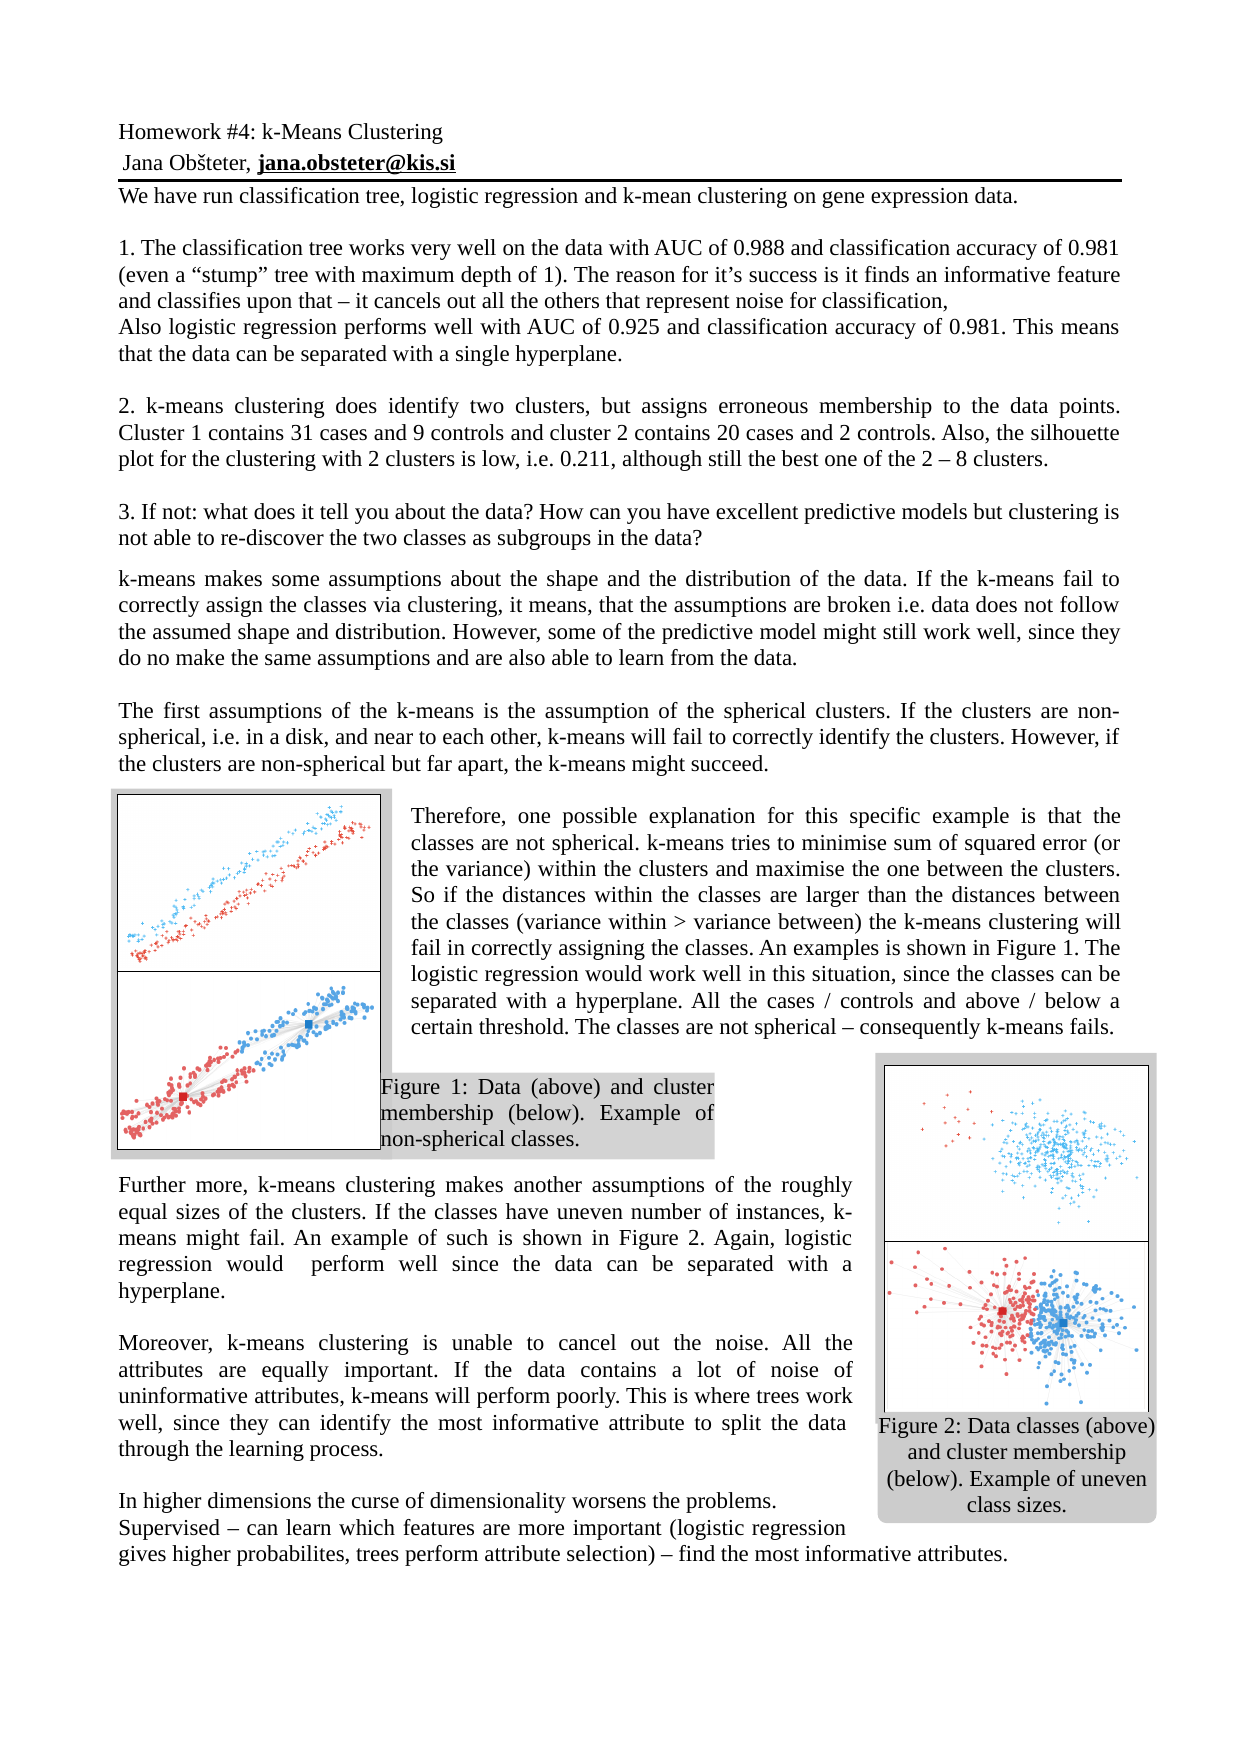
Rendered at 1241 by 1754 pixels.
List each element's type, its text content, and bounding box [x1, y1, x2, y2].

text We have run classification tree, logistic regression and k-mean clustering on gene expression data. [118, 182, 1122, 208]
picture [120, 974, 378, 1146]
text Jana Obšteter, jana.obsteter@kis.si [118, 144, 1122, 179]
text k-means makes some assumptions about the shape and the distribution of the data. If the k-means fail to correctly assign the classes via clustering, it means, that the assumptions are broken i.e. data does not follow the assumed shape and distribution. However, some of the predictive model might still work well, since they do no make the same assumptions and are also able to learn from the data. [118, 565, 1122, 671]
text Also logistic regression performs well with AUC of 0.925 and classification accuracy of 0.981. This means that the data can be separated with a single hyperplane. [118, 313, 1122, 366]
text 3. If not: what does it tell you about the data? How can you have excellent predictive models but clustering is not able to re-discover the two classes as subgroups in the data? [118, 498, 1122, 551]
picture [120, 797, 378, 968]
picture [887, 1242, 1145, 1409]
text Therefore, one possible explanation for this specific example is that the classes are not spherical. k-means tries to minimise sum of squared error (or the variance) within the clusters and maximise the one between the clusters. So if the distances within the classes are larger than the distances between the classes (variance within > variance between) the k-means clustering will fail in correctly assigning the classes. An examples is shown in Figure 1. The logistic regression would work well in this situation, since the classes can be separated with a hyperplane. All the cases / controls and above / below a certain threshold. The classes are not spherical – consequently k-means fails. [393, 802, 1122, 1039]
text Moreover, k-means clustering is unable to cancel out the noise. All the attributes are equally important. If the data contains a lot of noise of uninformative attributes, k-means will perform poorly. This is where trees work well, since they can identify the most informative attribute to split the data through the learning process. [118, 1329, 877, 1461]
picture [887, 1068, 1145, 1239]
text 1. The classification tree works very well on the data with AUC of 0.988 and classification accuracy of 0.981 (even a “stump” tree with maximum depth of 1). The reason for it’s success is it finds an informative feature and classifies upon that – it cancels out all the others that represent noise for classification, [118, 234, 1122, 313]
text Homework #4: k-Means Clustering [118, 118, 1122, 144]
text In higher dimensions the curse of dimensionality worsens the problems. [118, 1488, 877, 1514]
text The first assumptions of the k-means is the assumption of the spherical clusters. If the clusters are non-spherical, i.e. in a disk, and near to each other, k-means will fail to correctly identify the clusters. However, if the clusters are non-spherical but far apart, the k-means might succeed. [118, 697, 1122, 776]
text Supervised – can learn which features are more important (logistic regression gives higher probabilites, trees perform attribute selection) – find the most informative attributes. [118, 1514, 1122, 1567]
text [118, 972, 380, 1149]
text Further more, k-means clustering makes another assumptions of the roughly equal sizes of the clusters. If the classes have uneven number of instances, k-means might fail. An example of such is shown in Figure 2. Again, logistic regression would perform well since the data can be separated with a hyperplane. [118, 1171, 875, 1303]
text 2. k-means clustering does identify two clusters, but assigns erroneous membership to the data points. Cluster 1 contains 31 cases and 9 controls and cluster 2 contains 20 cases and 2 controls. Also, the silhouette plot for the clustering with 2 clusters is low, i.e. 0.211, although still the best one of the 2 – 8 clusters. [118, 392, 1122, 472]
